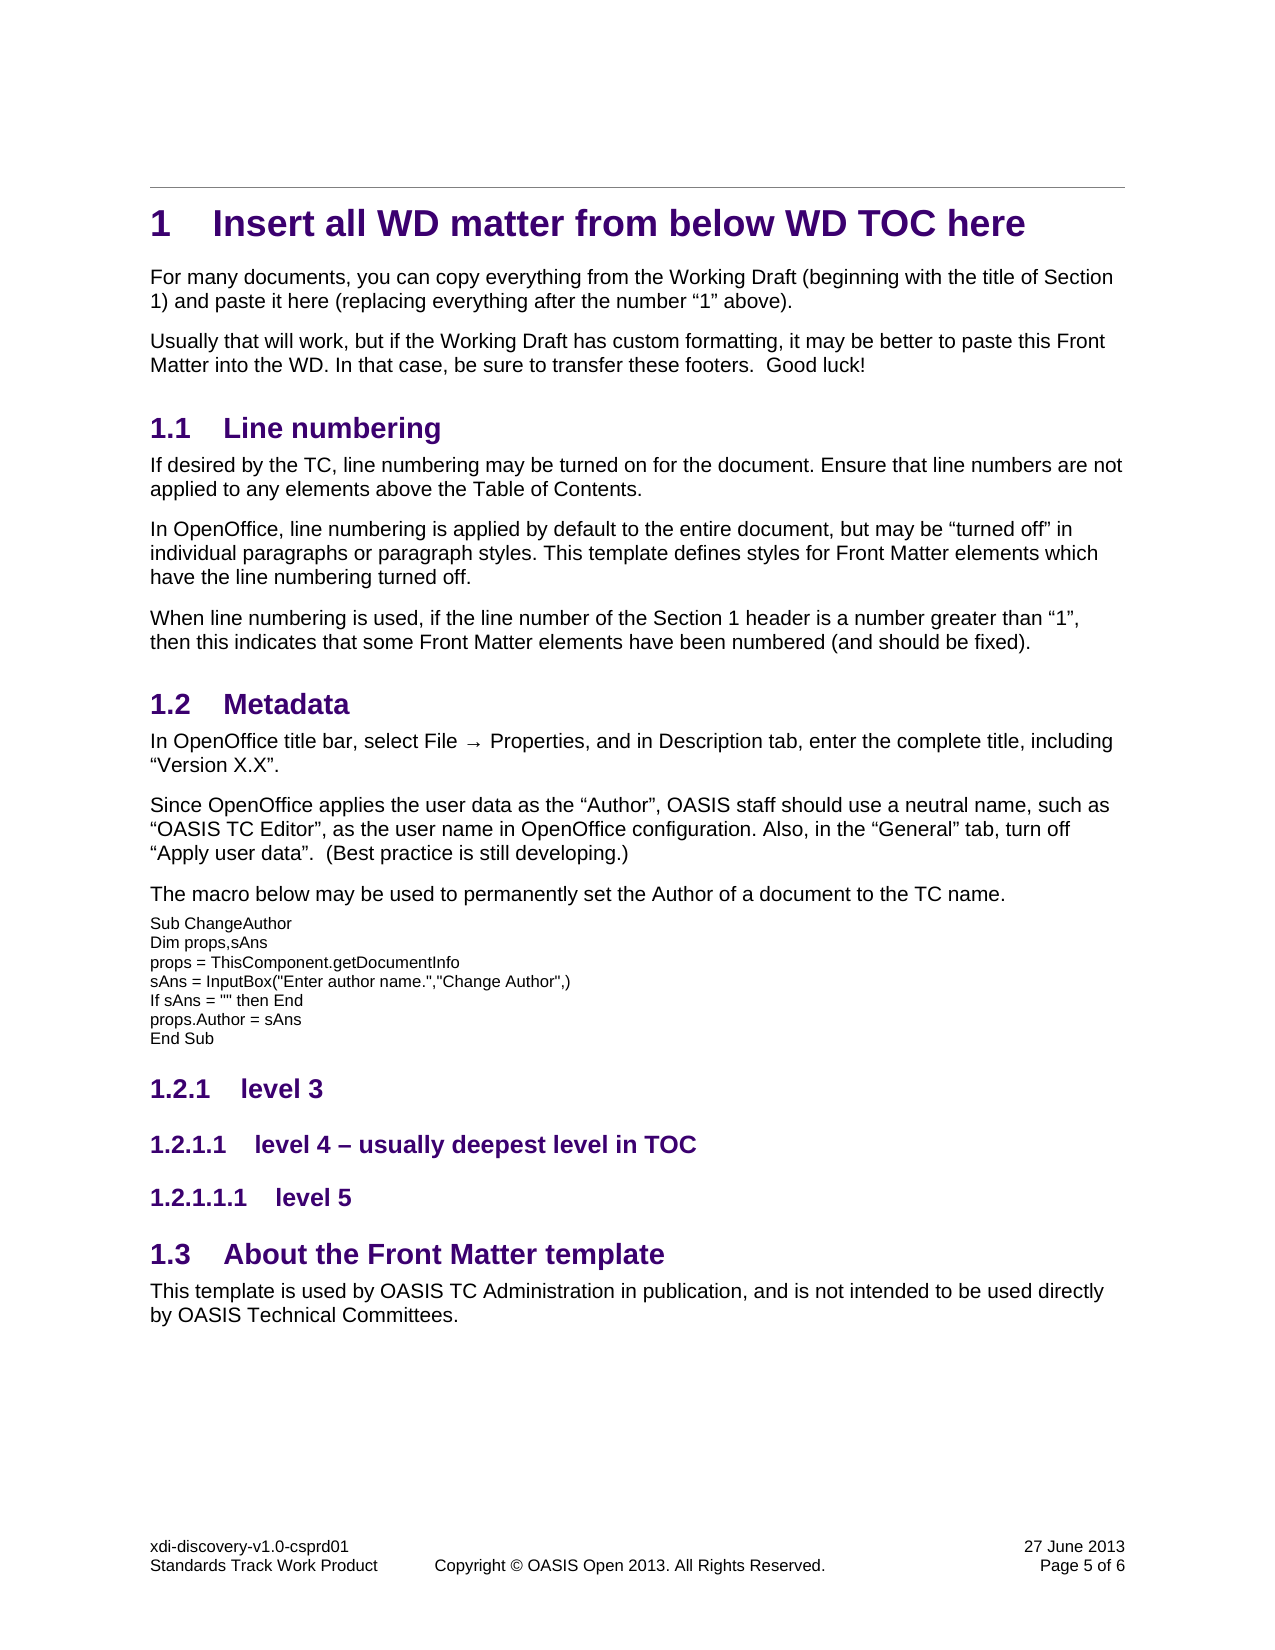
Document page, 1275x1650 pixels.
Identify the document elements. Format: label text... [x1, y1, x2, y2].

subtitle level 4 – usually deepest level in TOC [150, 1129, 1125, 1158]
text sAns = InputBox("Enter author name.","Change Author",) [150, 972, 1125, 991]
text Usually that will work, but if the Working Draft has custom formatting, it may be better to paste this Front Matter into the WD. In that case, be sure to transfer these footers. Good luck! [150, 329, 1125, 377]
text This template is used by OASIS TC Administration in publication, and is not intended to be used directly by OASIS Technical Committees. [150, 1279, 1125, 1327]
text In OpenOffice title bar, select File → Properties, and in Description tab, enter the complete title, including “Version X.X”. [150, 729, 1125, 777]
text Dim props,sAns [150, 933, 1125, 952]
subtitle level 5 [150, 1183, 1125, 1212]
text End Sub [150, 1029, 1125, 1048]
text For many documents, you can copy everything from the Working Draft (beginning with the title of Section 1) and paste it here (replacing everything after the number “1” above). [150, 265, 1125, 313]
text Since OpenOffice applies the user data as the “Author”, OASIS staff should use a neutral name, such as “OASIS TC Editor”, as the user name in OpenOffice configuration. Also, in the “General” tab, turn off “Apply user data”. (Best practice is still developing.) [150, 793, 1125, 865]
subtitle level 3 [150, 1073, 1125, 1104]
subtitle About the Front Matter template [150, 1237, 1125, 1271]
text If desired by the TC, line numbering may be turned on for the document. Ensure that line numbers are not applied to any elements above the Table of Contents. [150, 452, 1125, 500]
text The macro below may be used to permanently set the Author of a document to the TC name. [150, 882, 1125, 906]
text props = ThisComponent.getDocumentInfo [150, 952, 1125, 972]
text props.Author = sAns [150, 1010, 1125, 1029]
text When line numbering is used, if the line number of the Section 1 header is a number greater than “1”, then this indicates that some Front Matter elements have been numbered (and should be fixed). [150, 606, 1125, 653]
text In OpenOffice, line numbering is applied by default to the entire document, but may be “turned off” in individual paragraphs or paragraph styles. This template defines styles for Front Matter elements which have the line numbering turned off. [150, 517, 1125, 589]
subtitle Line numbering [150, 411, 1125, 444]
subtitle Insert all WD matter from below WD TOC here [150, 188, 1125, 244]
text Sub ChangeAuthor [150, 914, 1125, 933]
subtitle Metadata [150, 687, 1125, 720]
text If sAns = "" then End [150, 991, 1125, 1010]
